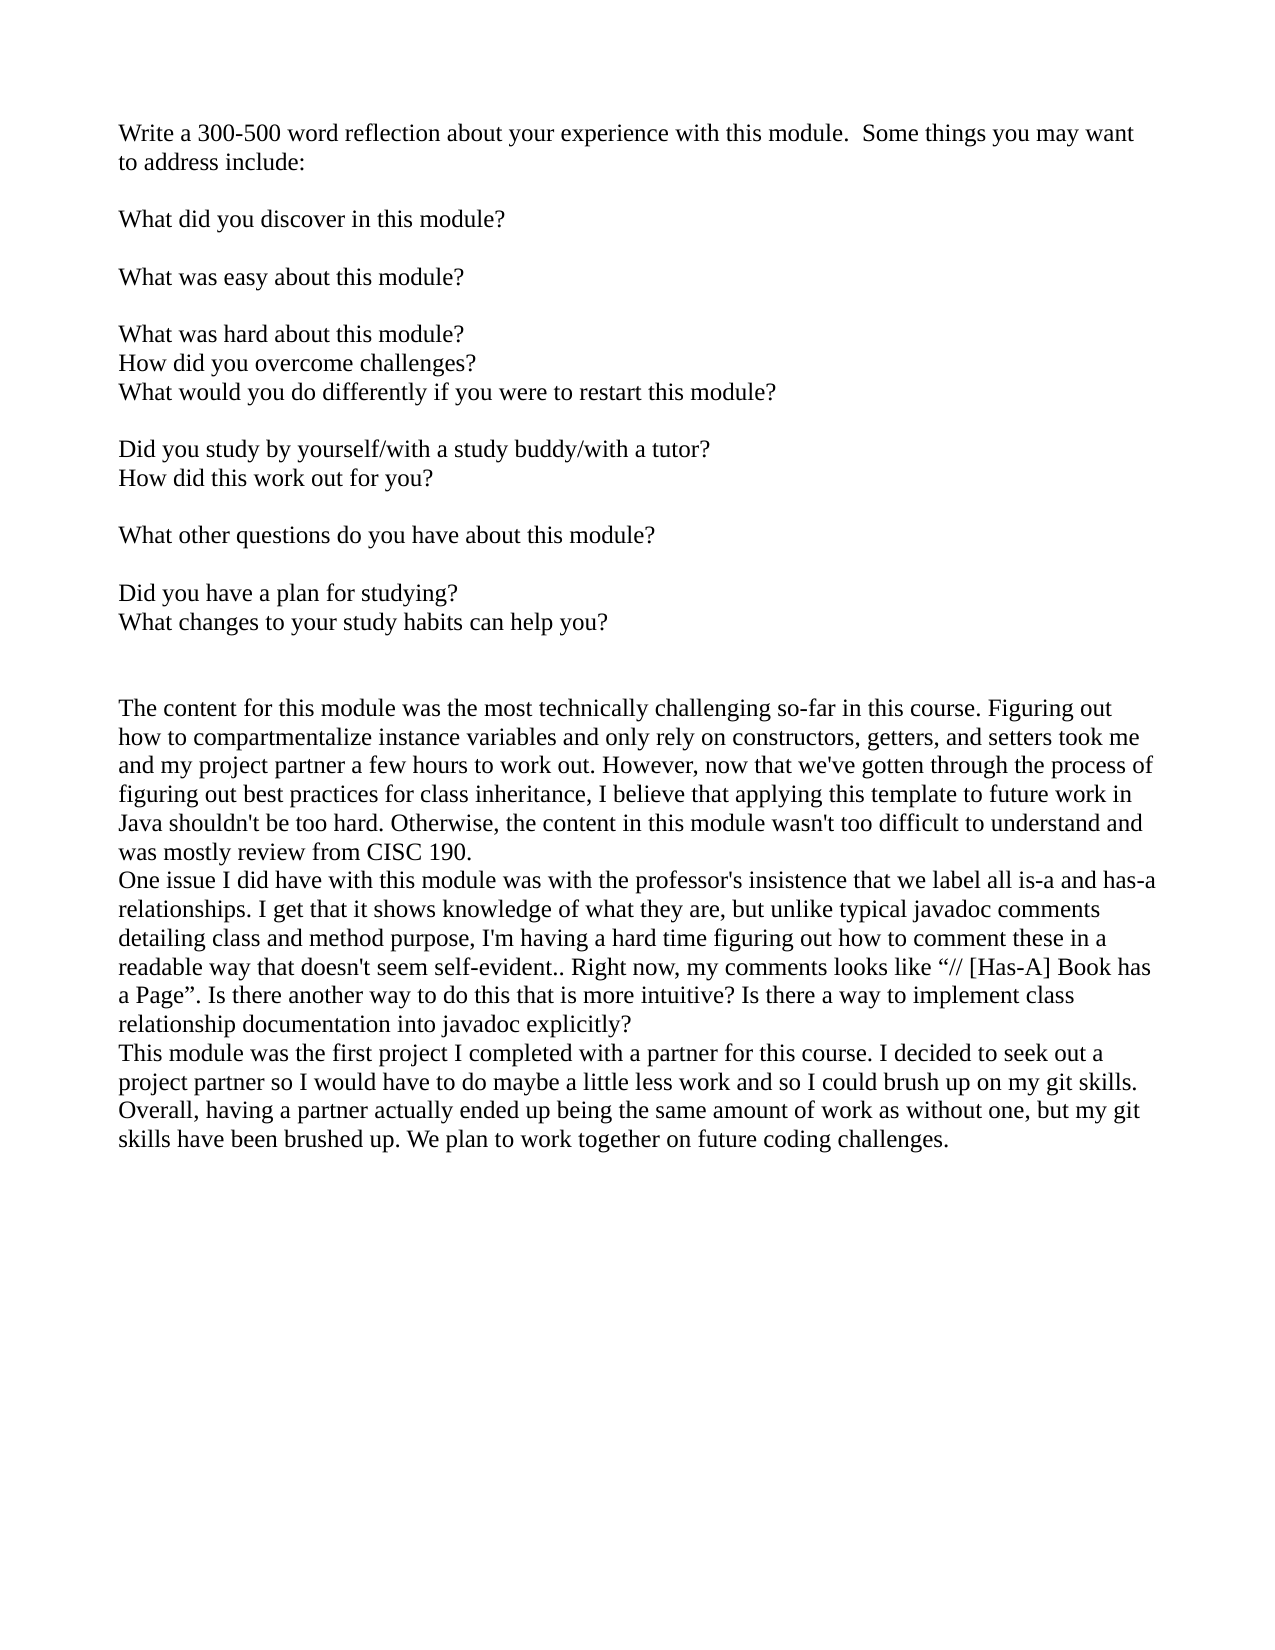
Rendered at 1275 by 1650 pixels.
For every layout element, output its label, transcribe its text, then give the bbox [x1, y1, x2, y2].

text What did you discover in this module? [118, 204, 1157, 233]
text Write a 300-500 word reflection about your experience with this module. Some things you may want to address include: [118, 118, 1157, 176]
text What other questions do you have about this module? [118, 521, 1157, 549]
text This module was the first project I completed with a partner for this course. I decided to seek out a project partner so I would have to do maybe a little less work and so I could brush up on my git skills. Overall, having a partner actually ended up being the same amount of work as without one, but my git skills have been brushed up. We plan to work together on future coding challenges. [118, 1038, 1157, 1153]
text What changes to your study habits can help you? [118, 607, 1157, 636]
text What would you do differently if you were to restart this module? [118, 377, 1157, 406]
text Did you study by yourself/with a study buddy/with a tutor? [118, 434, 1157, 463]
text What was easy about this module? [118, 262, 1157, 291]
text How did this work out for you? [118, 463, 1157, 492]
text One issue I did have with this module was with the professor's insistence that we label all is-a and has-a relationships. I get that it shows knowledge of what they are, but unlike typical javadoc comments detailing class and method purpose, I'm having a hard time figuring out how to comment these in a readable way that doesn't seem self-evident.. Right now, my comments looks like “// [Has-A] Book has a Page”. Is there another way to do this that is more intuitive? Is there a way to implement class relationship documentation into javadoc explicitly? [118, 866, 1157, 1038]
text The content for this module was the most technically challenging so-far in this course. Figuring out how to compartmentalize instance variables and only rely on constructors, getters, and setters took me and my project partner a few hours to work out. However, now that we've gotten through the process of figuring out best practices for class inheritance, I believe that applying this template to future work in Java shouldn't be too hard. Otherwise, the content in this module wasn't too difficult to understand and was mostly review from CISC 190. [118, 693, 1157, 866]
text Did you have a plan for studying? [118, 578, 1157, 607]
text How did you overcome challenges? [118, 348, 1157, 377]
text What was hard about this module? [118, 319, 1157, 348]
